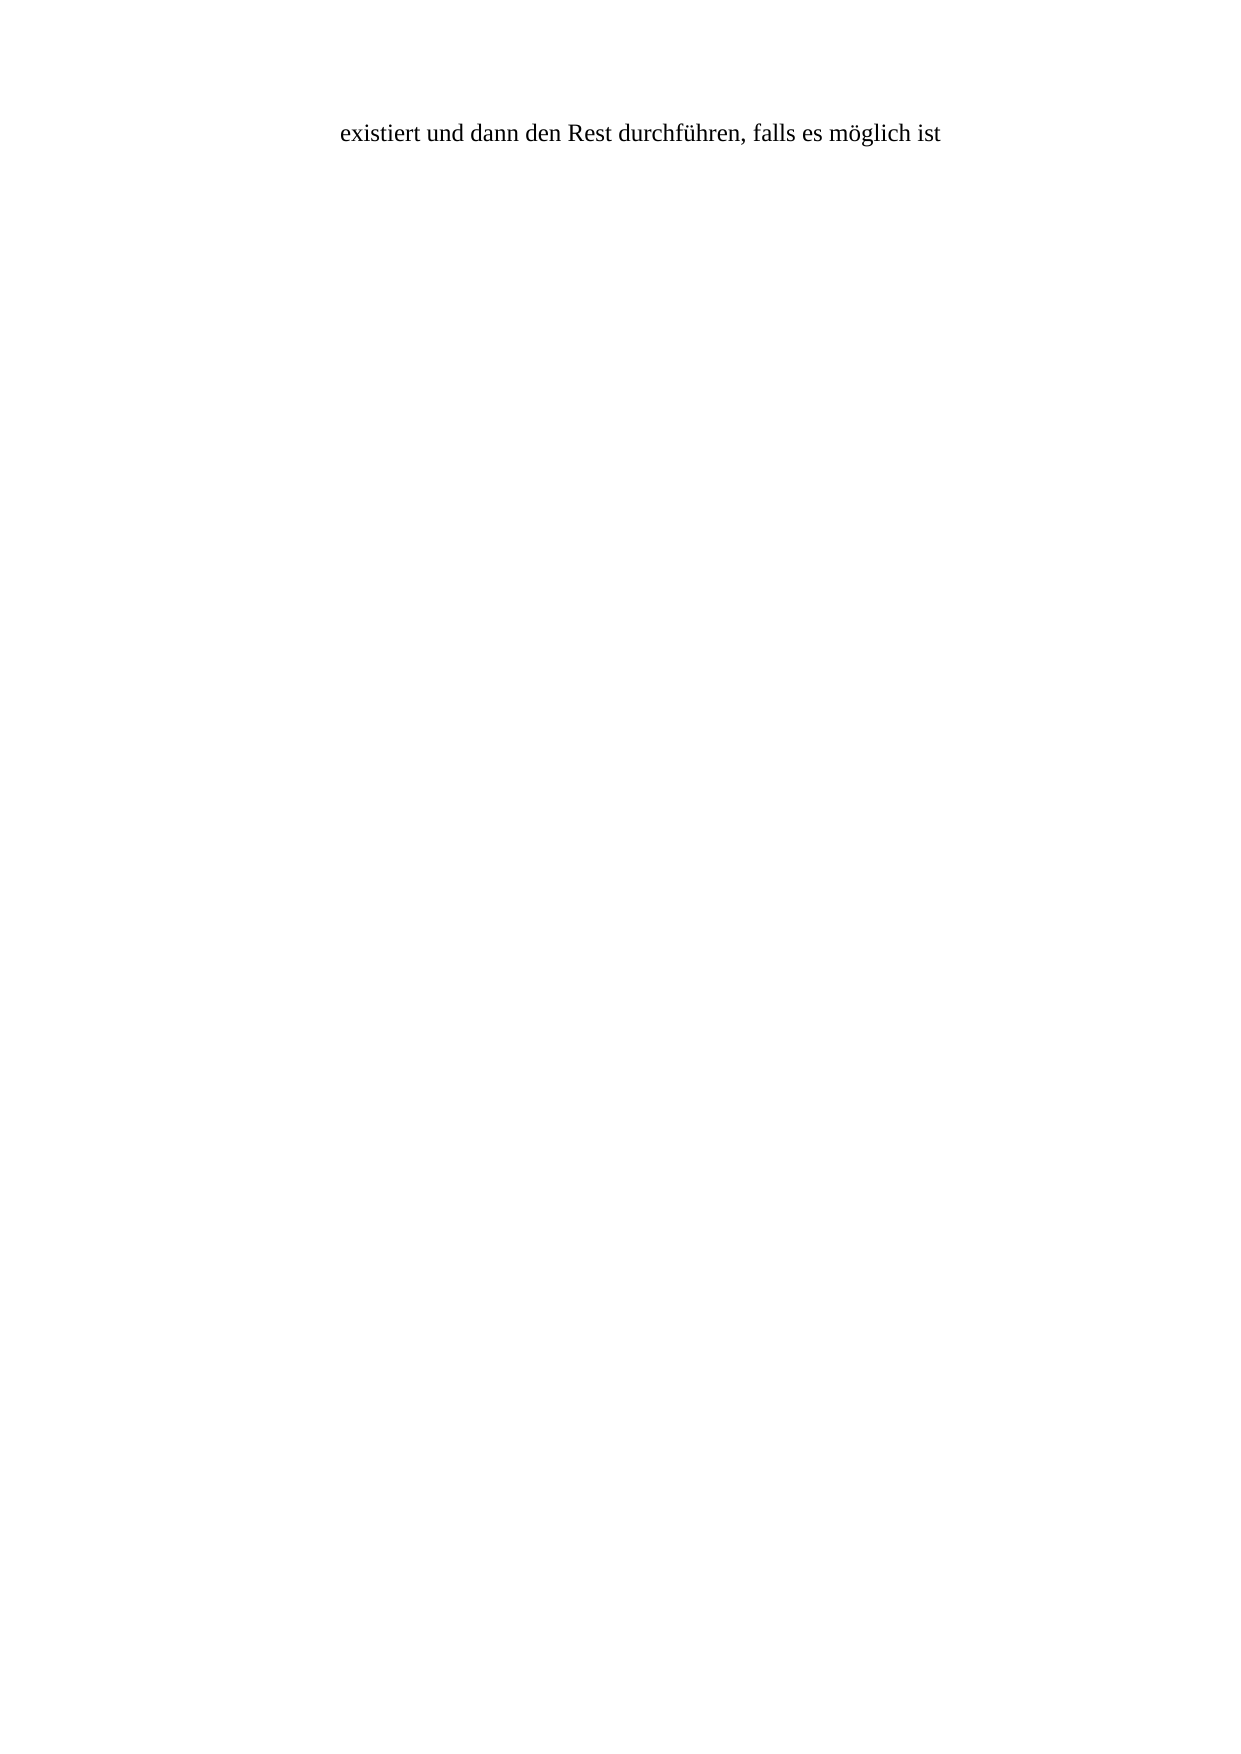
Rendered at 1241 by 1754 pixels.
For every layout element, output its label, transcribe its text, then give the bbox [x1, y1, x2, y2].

list existiert und dann den Rest durchführen, falls es möglich ist [302, 118, 1122, 147]
